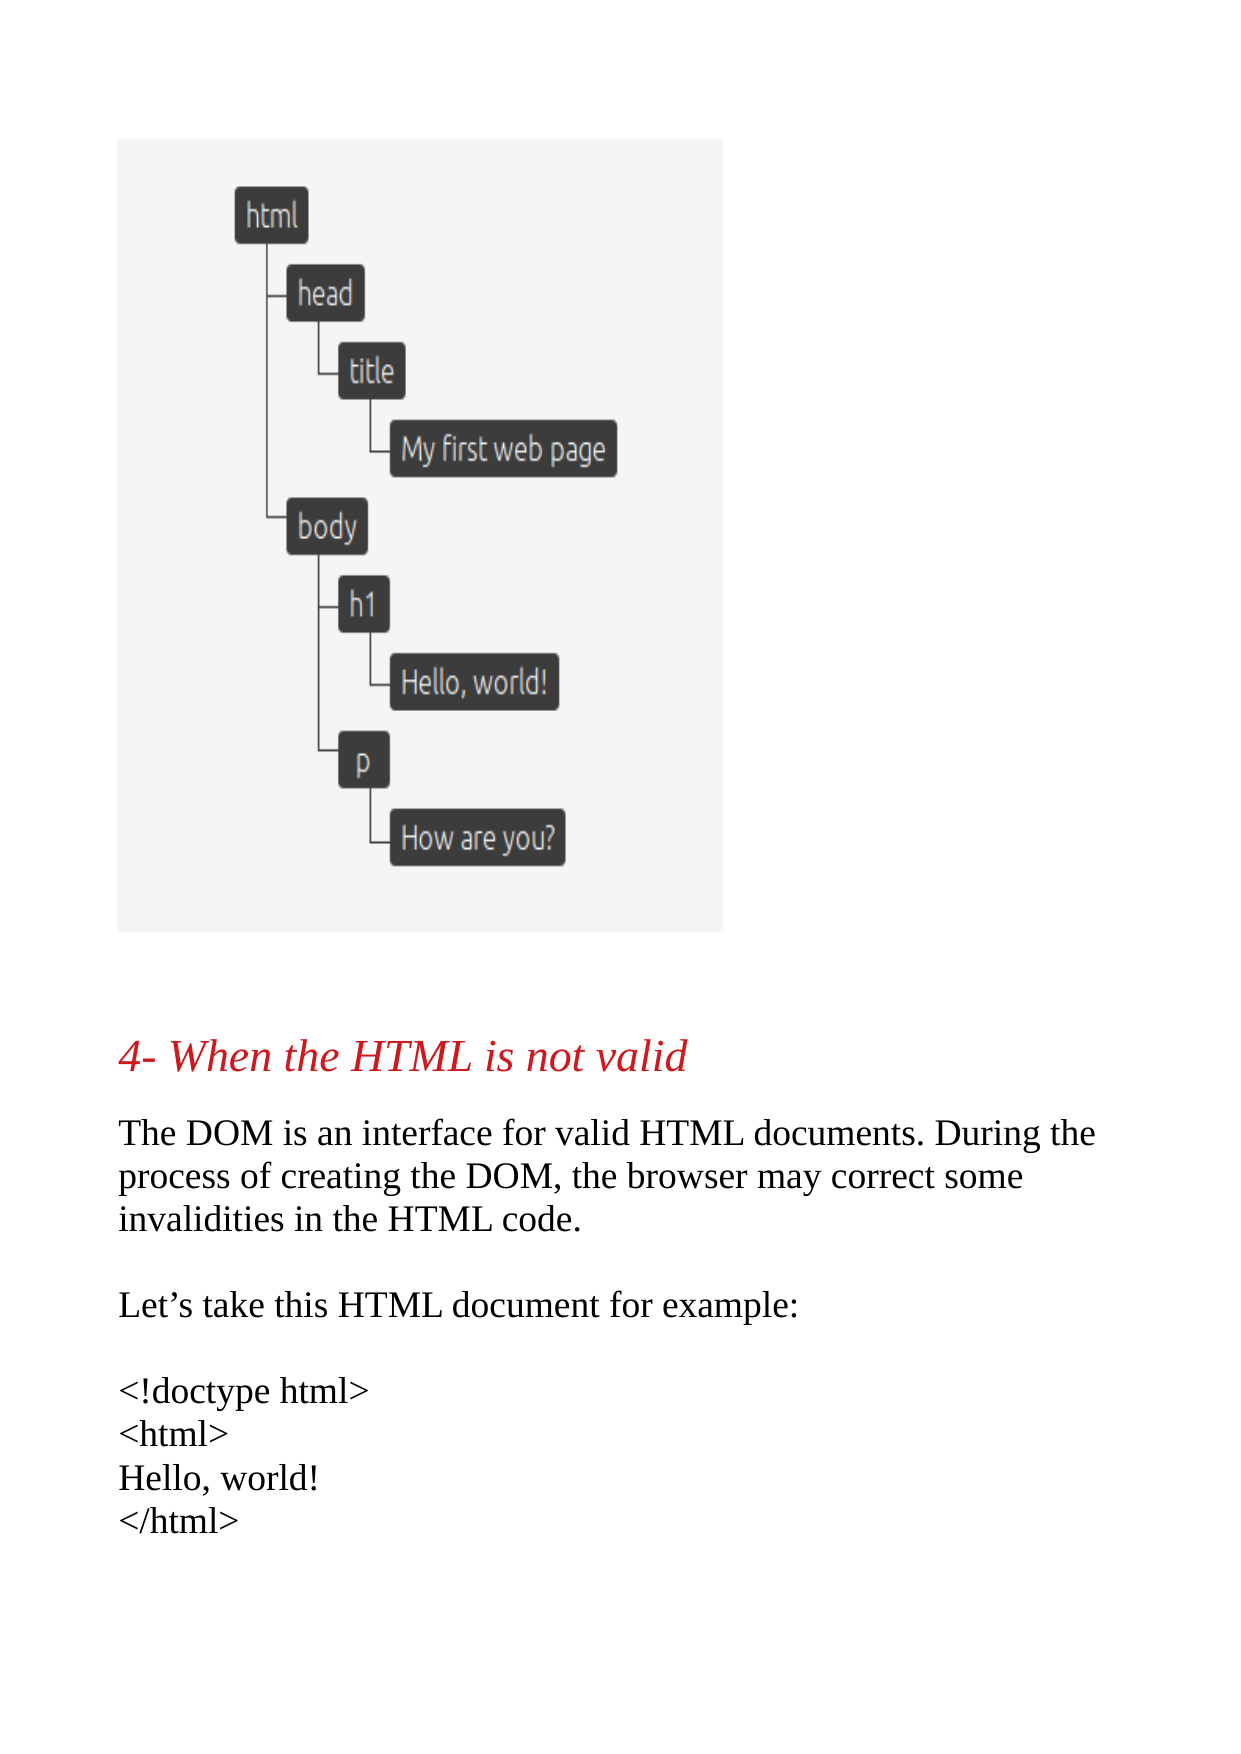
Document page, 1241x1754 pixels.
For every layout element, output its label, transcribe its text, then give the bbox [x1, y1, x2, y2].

picture [117, 139, 724, 932]
text 4- When the HTML is not valid [118, 1028, 1122, 1081]
text <html> [118, 1412, 1122, 1455]
text <!doctype html> [118, 1369, 1122, 1412]
text Hello, world! [118, 1455, 1122, 1498]
text </html> [118, 1498, 1122, 1541]
text Let’s take this HTML document for example: [118, 1282, 1122, 1326]
text The DOM is an interface for valid HTML documents. During the process of creating the DOM, the browser may correct some invalidities in the HTML code. [118, 1110, 1122, 1239]
